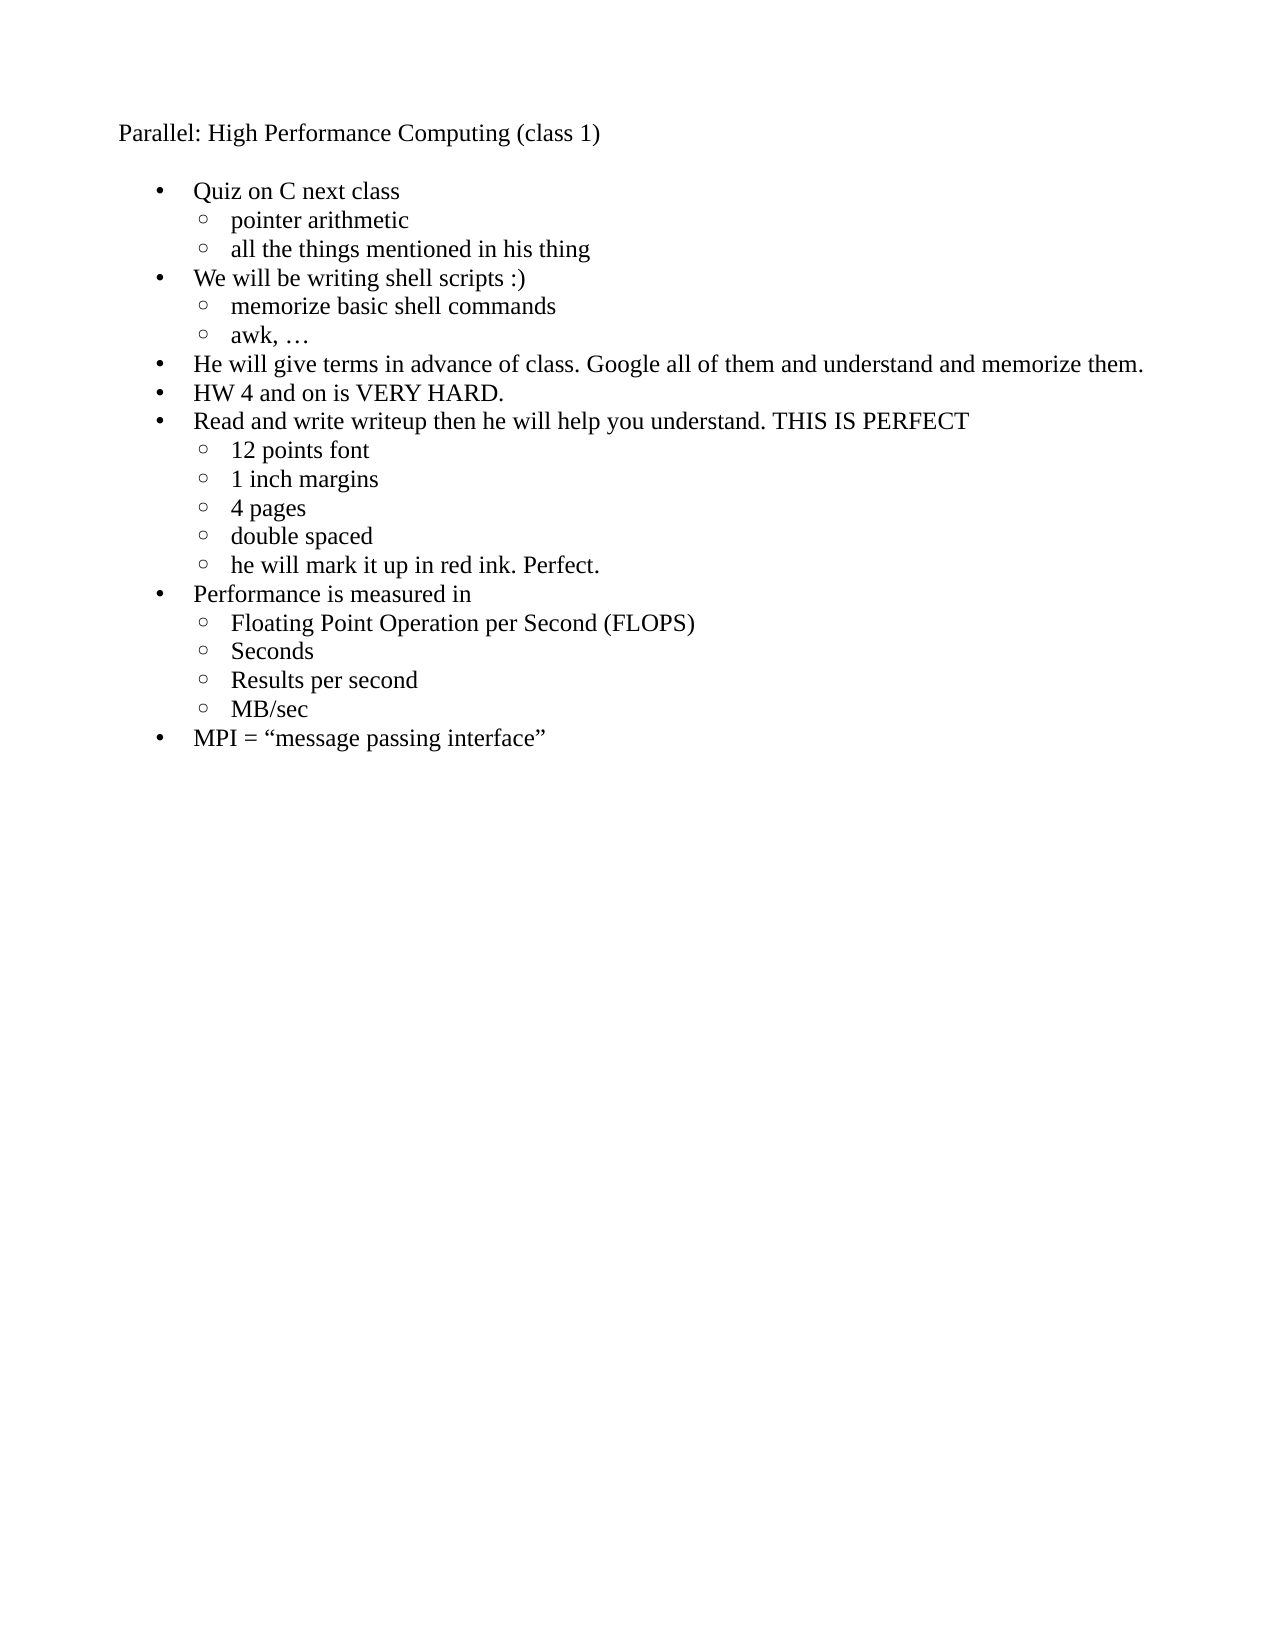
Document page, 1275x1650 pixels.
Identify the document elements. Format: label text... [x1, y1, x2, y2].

list Results per second [193, 665, 1157, 694]
list double spaced [193, 521, 1157, 550]
list awk, … [193, 320, 1157, 349]
list Quiz on C next class [156, 176, 1157, 205]
list all the things mentioned in his thing [193, 234, 1157, 263]
list memorize basic shell commands [193, 291, 1157, 320]
list 4 pages [193, 493, 1157, 521]
list Performance is measured in [156, 579, 1157, 608]
list We will be writing shell scripts :) [156, 263, 1157, 291]
list pointer arithmetic [193, 205, 1157, 234]
list He will give terms in advance of class. Google all of them and understand and memorize them. [156, 349, 1157, 378]
list Floating Point Operation per Second (FLOPS) [193, 608, 1157, 636]
list Seconds [193, 636, 1157, 665]
list MB/sec [193, 694, 1157, 723]
list Read and write writeup then he will help you understand. THIS IS PERFECT [156, 406, 1157, 435]
list 1 inch margins [193, 464, 1157, 493]
list HW 4 and on is VERY HARD. [156, 378, 1157, 406]
list MPI = “message passing interface” [156, 723, 1157, 751]
list he will mark it up in red ink. Perfect. [193, 550, 1157, 579]
list 12 points font [193, 435, 1157, 464]
